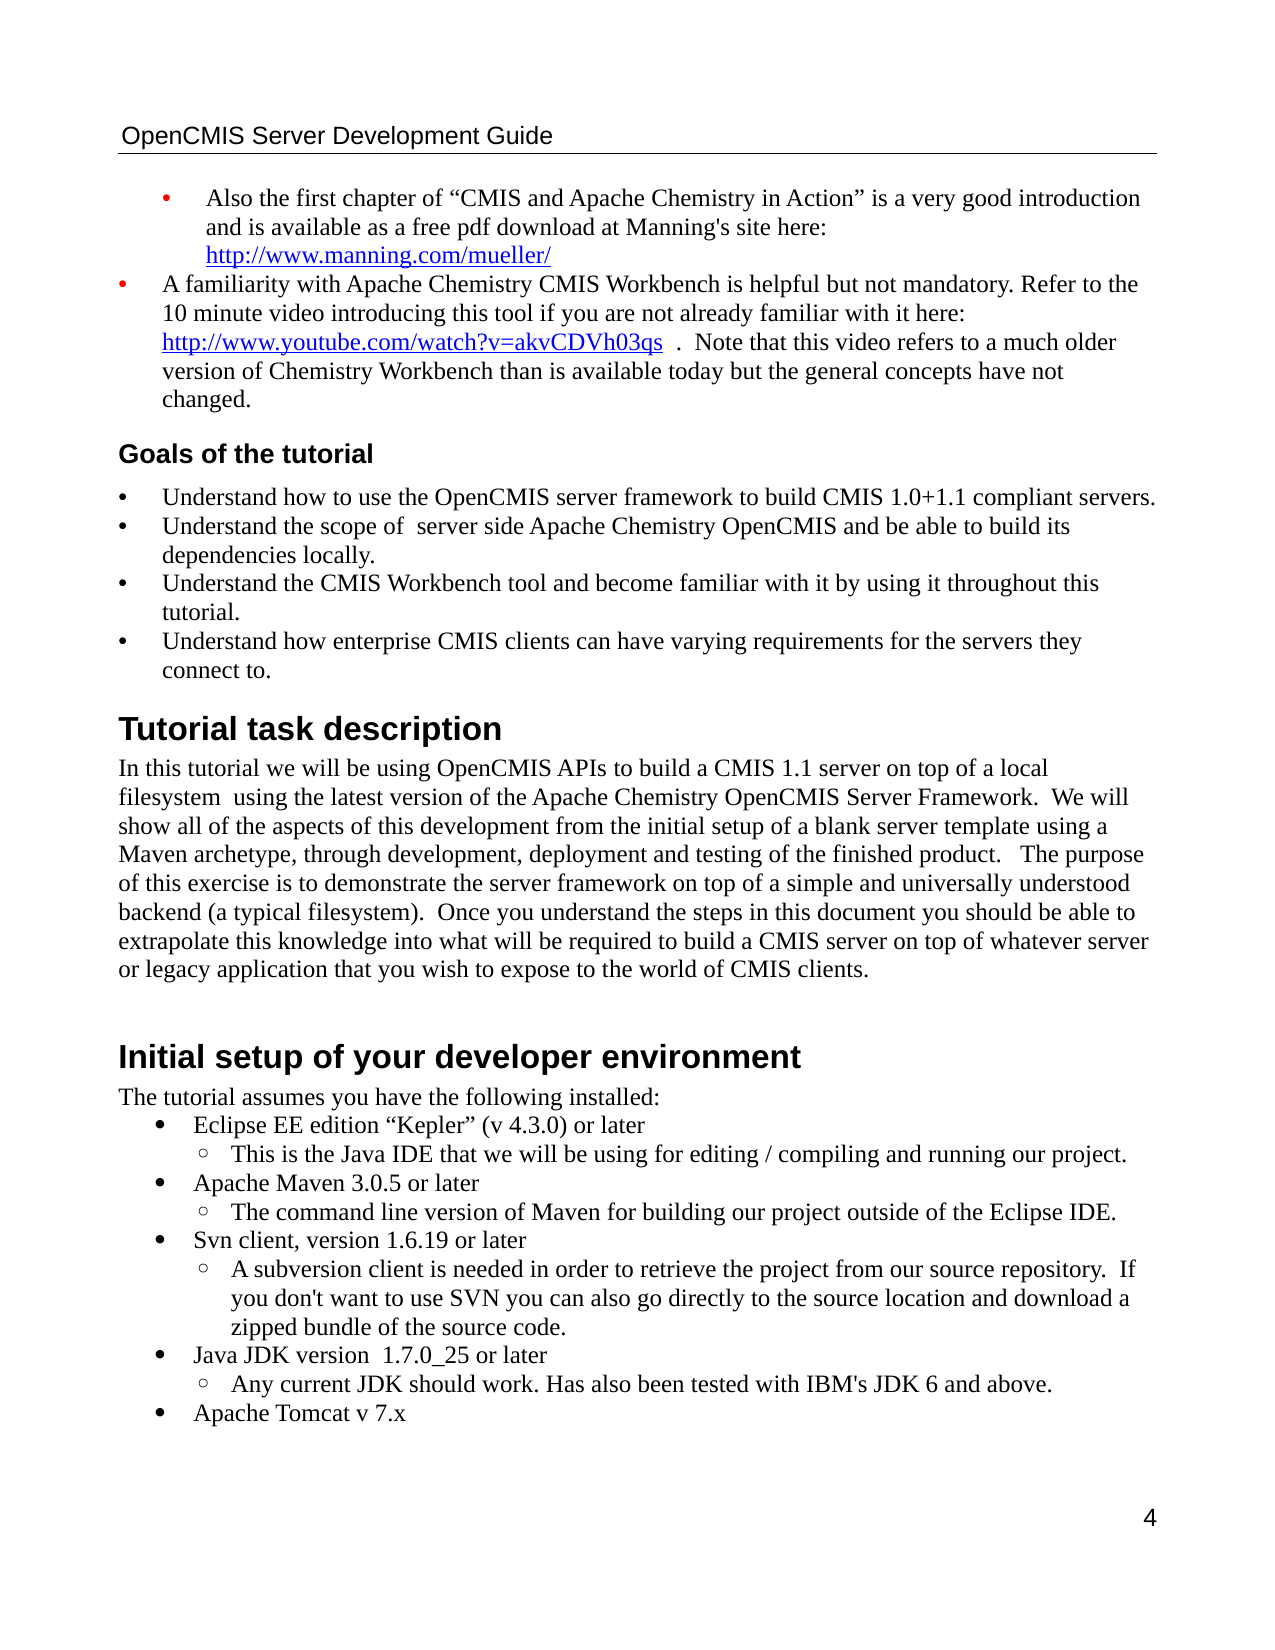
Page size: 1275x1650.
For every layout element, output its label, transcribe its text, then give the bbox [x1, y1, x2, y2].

list Apache Maven 3.0.5 or later [156, 1168, 1157, 1197]
list Any current JDK should work. Has also been tested with IBM's JDK 6 and above. [193, 1369, 1157, 1398]
subtitle Goals of the tutorial [118, 438, 1157, 469]
list The command line version of Maven for building our project outside of the Eclipse IDE. [193, 1197, 1157, 1226]
subtitle Initial setup of your developer environment [118, 1037, 1157, 1076]
list Also the first chapter of “CMIS and Apache Chemistry in Action” is a very good introduction and is available as a free pdf download at Manning's site here: http://www.manning.com/mueller/ [162, 183, 1157, 269]
subtitle Tutorial task description [118, 709, 1157, 747]
text The tutorial assumes you have the following installed: [118, 1082, 1157, 1111]
list This is the Java IDE that we will be using for editing / compiling and running our project. [193, 1139, 1157, 1168]
list Svn client, version 1.6.19 or later [156, 1226, 1157, 1254]
text In this tutorial we will be using OpenCMIS APIs to build a CMIS 1.1 server on top of a local filesystem using the latest version of the Apache Chemistry OpenCMIS Server Framework. We will show all of the aspects of this development from the initial setup of a blank server template using a Maven archetype, through development, deployment and testing of the finished product. The purpose of this exercise is to demonstrate the server framework on top of a simple and universally understood backend (a typical filesystem). Once you understand the steps in this document you should be able to extrapolate this knowledge into what will be required to build a CMIS server on top of whatever server or legacy application that you wish to expose to the world of CMIS clients. [118, 753, 1157, 983]
list Java JDK version 1.7.0_25 or later [156, 1341, 1157, 1369]
list Eclipse EE edition “Kepler” (v 4.3.0) or later [156, 1111, 1157, 1139]
list Apache Tomcat v 7.x [156, 1398, 1157, 1427]
list A familiarity with Apache Chemistry CMIS Workbench is helpful but not mandatory. Refer to the 10 minute video introducing this tool if you are not already familiar with it here: http://www.youtube.com/watch?v=akvCDVh03qs . Note that this video refers to a much older version of Chemistry Workbench than is available today but the general concepts have not changed. [118, 269, 1157, 413]
list Understand the scope of server side Apache Chemistry OpenCMIS and be able to build its dependencies locally. [118, 511, 1157, 568]
list A subversion client is needed in order to retrieve the project from our source repository. If you don't want to use SVN you can also go directly to the source location and download a zipped bundle of the source code. [193, 1254, 1157, 1341]
list Understand how enterprise CMIS clients can have varying requirements for the servers they connect to. [118, 626, 1157, 684]
list Understand how to use the OpenCMIS server framework to build CMIS 1.0+1.1 compliant servers. [118, 482, 1157, 511]
list Understand the CMIS Workbench tool and become familiar with it by using it throughout this tutorial. [118, 568, 1157, 626]
